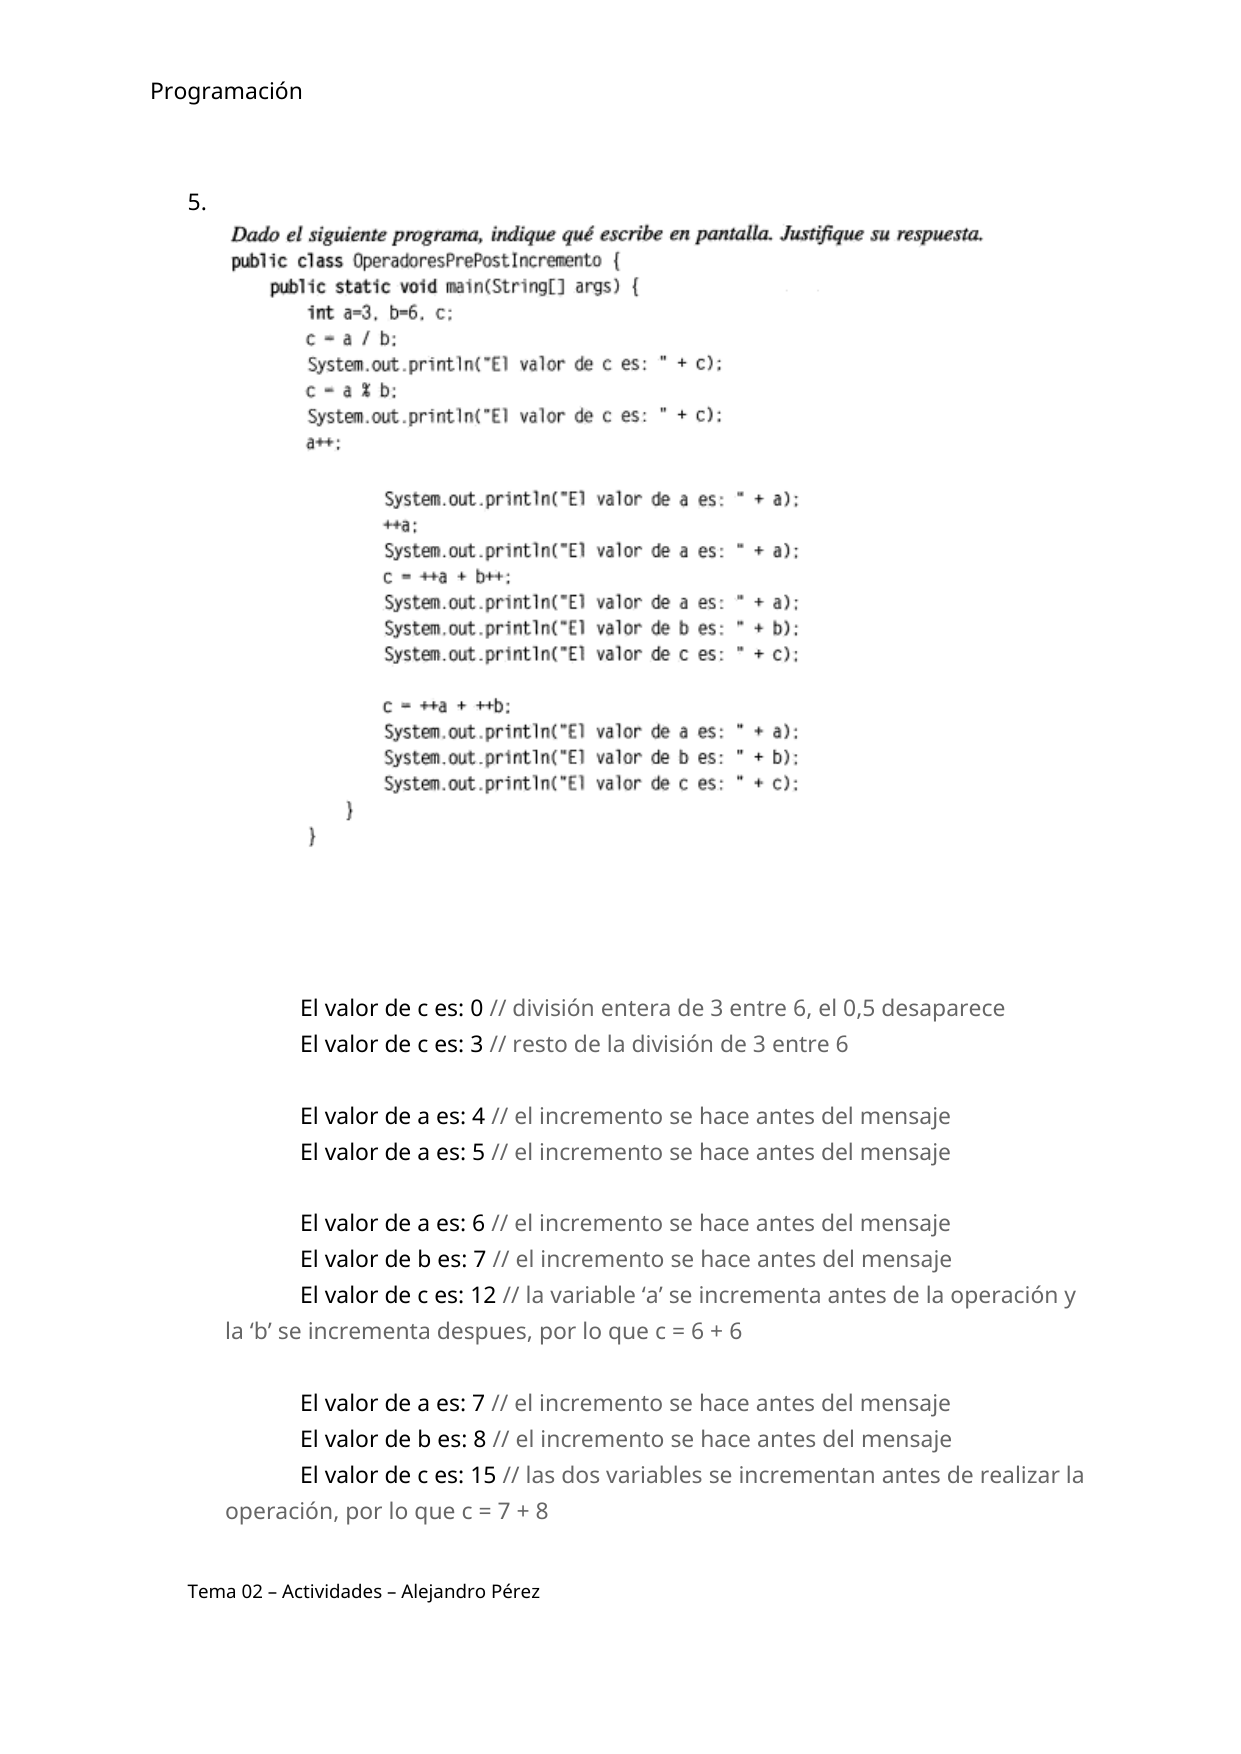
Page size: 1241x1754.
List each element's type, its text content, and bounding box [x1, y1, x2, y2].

picture [300, 473, 819, 858]
text El valor de b es: 8 // el incremento se hace antes del mensaje [225, 1423, 1090, 1454]
text El valor de b es: 7 // el incremento se hace antes del mensaje [225, 1243, 1090, 1274]
text El valor de a es: 5 // el incremento se hace antes del mensaje [225, 1136, 1090, 1167]
picture [225, 221, 1002, 469]
text El valor de a es: 4 // el incremento se hace antes del mensaje [225, 1099, 1090, 1131]
text El valor de c es: 0 // división entera de 3 entre 6, el 0,5 desaparece [225, 992, 1090, 1023]
text El valor de a es: 6 // el incremento se hace antes del mensaje [225, 1207, 1090, 1239]
text El valor de c es: 15 // las dos variables se incrementan antes de realizar la operación, por lo que c = 7 + 8 [225, 1459, 1090, 1526]
text El valor de c es: 3 // resto de la división de 3 entre 6 [225, 1028, 1090, 1059]
text El valor de a es: 7 // el incremento se hace antes del mensaje [225, 1387, 1090, 1418]
text El valor de c es: 12 // la variable ‘a’ se incrementa antes de la operación y la ‘b’ se incrementa despues, por lo que c = 6 + 6 [225, 1279, 1090, 1346]
